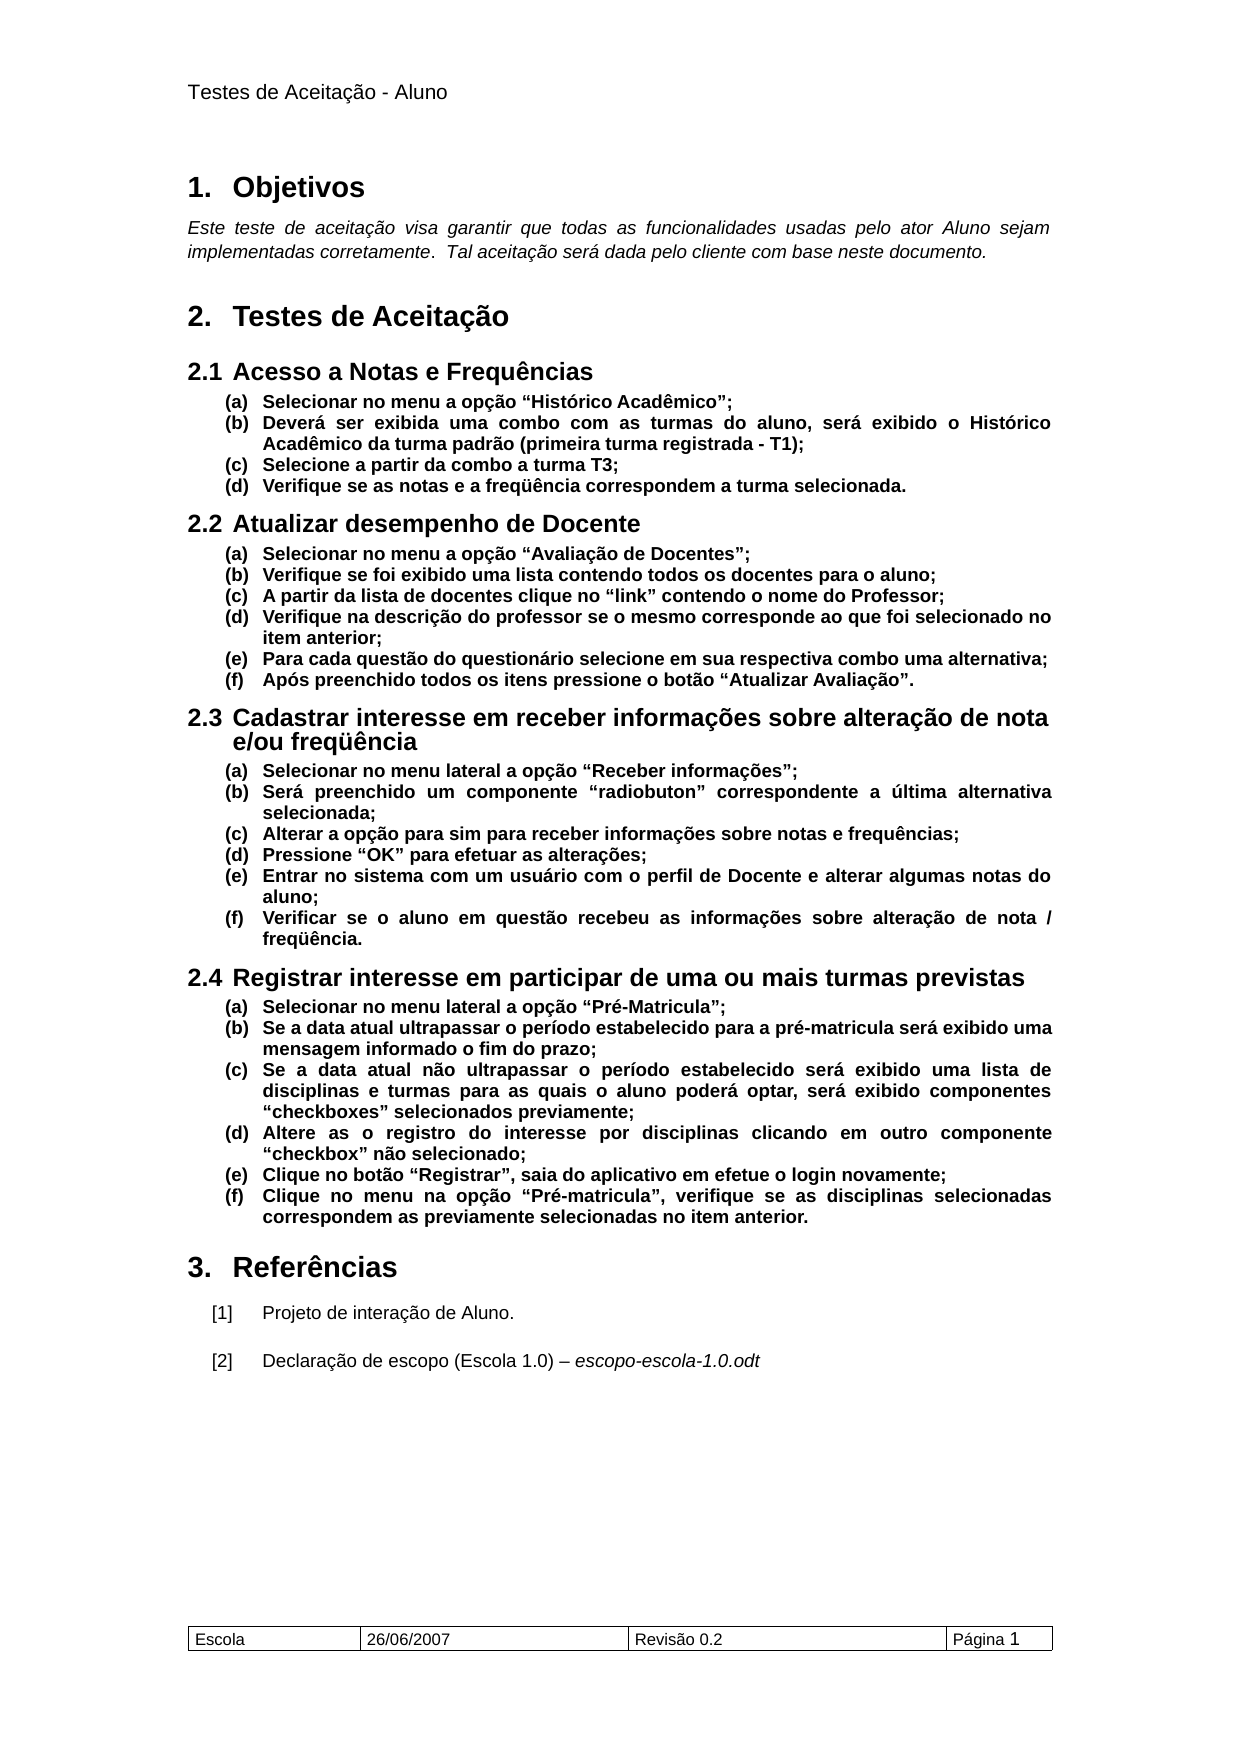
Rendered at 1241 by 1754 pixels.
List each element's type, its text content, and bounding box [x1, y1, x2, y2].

list Selecionar no menu lateral a opção “Receber informações”; [225, 761, 1053, 782]
list Clique no menu na opção “Pré-matricula”, verifique se as disciplinas selecionadas correspondem as previamente selecionadas no item anterior. [225, 1185, 1053, 1227]
subtitle Referências [187, 1251, 1053, 1283]
list Selecione a partir da combo a turma T3; [225, 454, 1053, 475]
table_header Projeto de interação de Aluno. [256, 1295, 1053, 1343]
list Verifique se foi exibido uma lista contendo todos os docentes para o aluno; [225, 564, 1053, 585]
list Será preenchido um componente “radiobuton” correspondente a última alternativa selecionada; [225, 782, 1053, 824]
list Verificar se o aluno em questão recebeu as informações sobre alteração de nota / freqüência. [225, 907, 1053, 949]
list Verifique na descrição do professor se o mesmo corresponde ao que foi selecionado no item anterior; [225, 606, 1053, 648]
list Deverá ser exibida uma combo com as turmas do aluno, será exibido o Histórico Acadêmico da turma padrão (primeira turma registrada - T1); [225, 412, 1053, 454]
subtitle Objetivos [187, 171, 1053, 204]
table_header [1] [188, 1295, 256, 1343]
list Para cada questão do questionário selecione em sua respectiva combo uma alternativa; [225, 648, 1053, 669]
subtitle Registrar interesse em participar de uma ou mais turmas previstas [187, 967, 1053, 991]
text Este teste de aceitação visa garantir que todas as funcionalidades usadas pelo ator Aluno sejam implementadas corretamente. Tal aceitação será dada pelo cliente com base neste documento. [187, 216, 1053, 263]
list Altere as o registro do interesse por disciplinas clicando em outro componente “checkbox” não selecionado; [225, 1122, 1053, 1164]
table_cell Declaração de escopo (Escola 1.0) – escopo-escola-1.0.odt [256, 1343, 1053, 1391]
list Clique no botão “Registrar”, saia do aplicativo em efetue o login novamente; [225, 1164, 1053, 1185]
list Selecionar no menu lateral a opção “Pré-Matricula”; [225, 997, 1053, 1018]
subtitle Atualizar desempenho de Docente [187, 514, 1053, 537]
list Alterar a opção para sim para receber informações sobre notas e frequências; [225, 824, 1053, 845]
list Pressione “OK” para efetuar as alterações; [225, 845, 1053, 866]
list Após preenchido todos os itens pressione o botão “Atualizar Avaliação”. [225, 669, 1053, 690]
list Selecionar no menu a opção “Avaliação de Docentes”; [225, 543, 1053, 564]
table_cell [2] [188, 1343, 256, 1391]
list Se a data atual ultrapassar o período estabelecido para a pré-matricula será exibido uma mensagem informado o fim do prazo; [225, 1018, 1053, 1059]
subtitle Testes de Aceitação [187, 300, 1053, 332]
list Entrar no sistema com um usuário com o perfil de Docente e alterar algumas notas do aluno; [225, 866, 1053, 907]
list Verifique se as notas e a freqüência correspondem a turma selecionada. [225, 475, 1053, 496]
list Selecionar no menu a opção “Histórico Acadêmico”; [225, 391, 1053, 412]
subtitle Acesso a Notas e Frequências [187, 362, 1053, 386]
subtitle Cadastrar interesse em receber informações sobre alteração de nota e/ou freqüência [187, 708, 1053, 755]
list A partir da lista de docentes clique no “link” contendo o nome do Professor; [225, 585, 1053, 606]
list Se a data atual não ultrapassar o período estabelecido será exibido uma lista de disciplinas e turmas para as quais o aluno poderá optar, será exibido componentes “checkboxes” selecionados previamente; [225, 1059, 1053, 1122]
